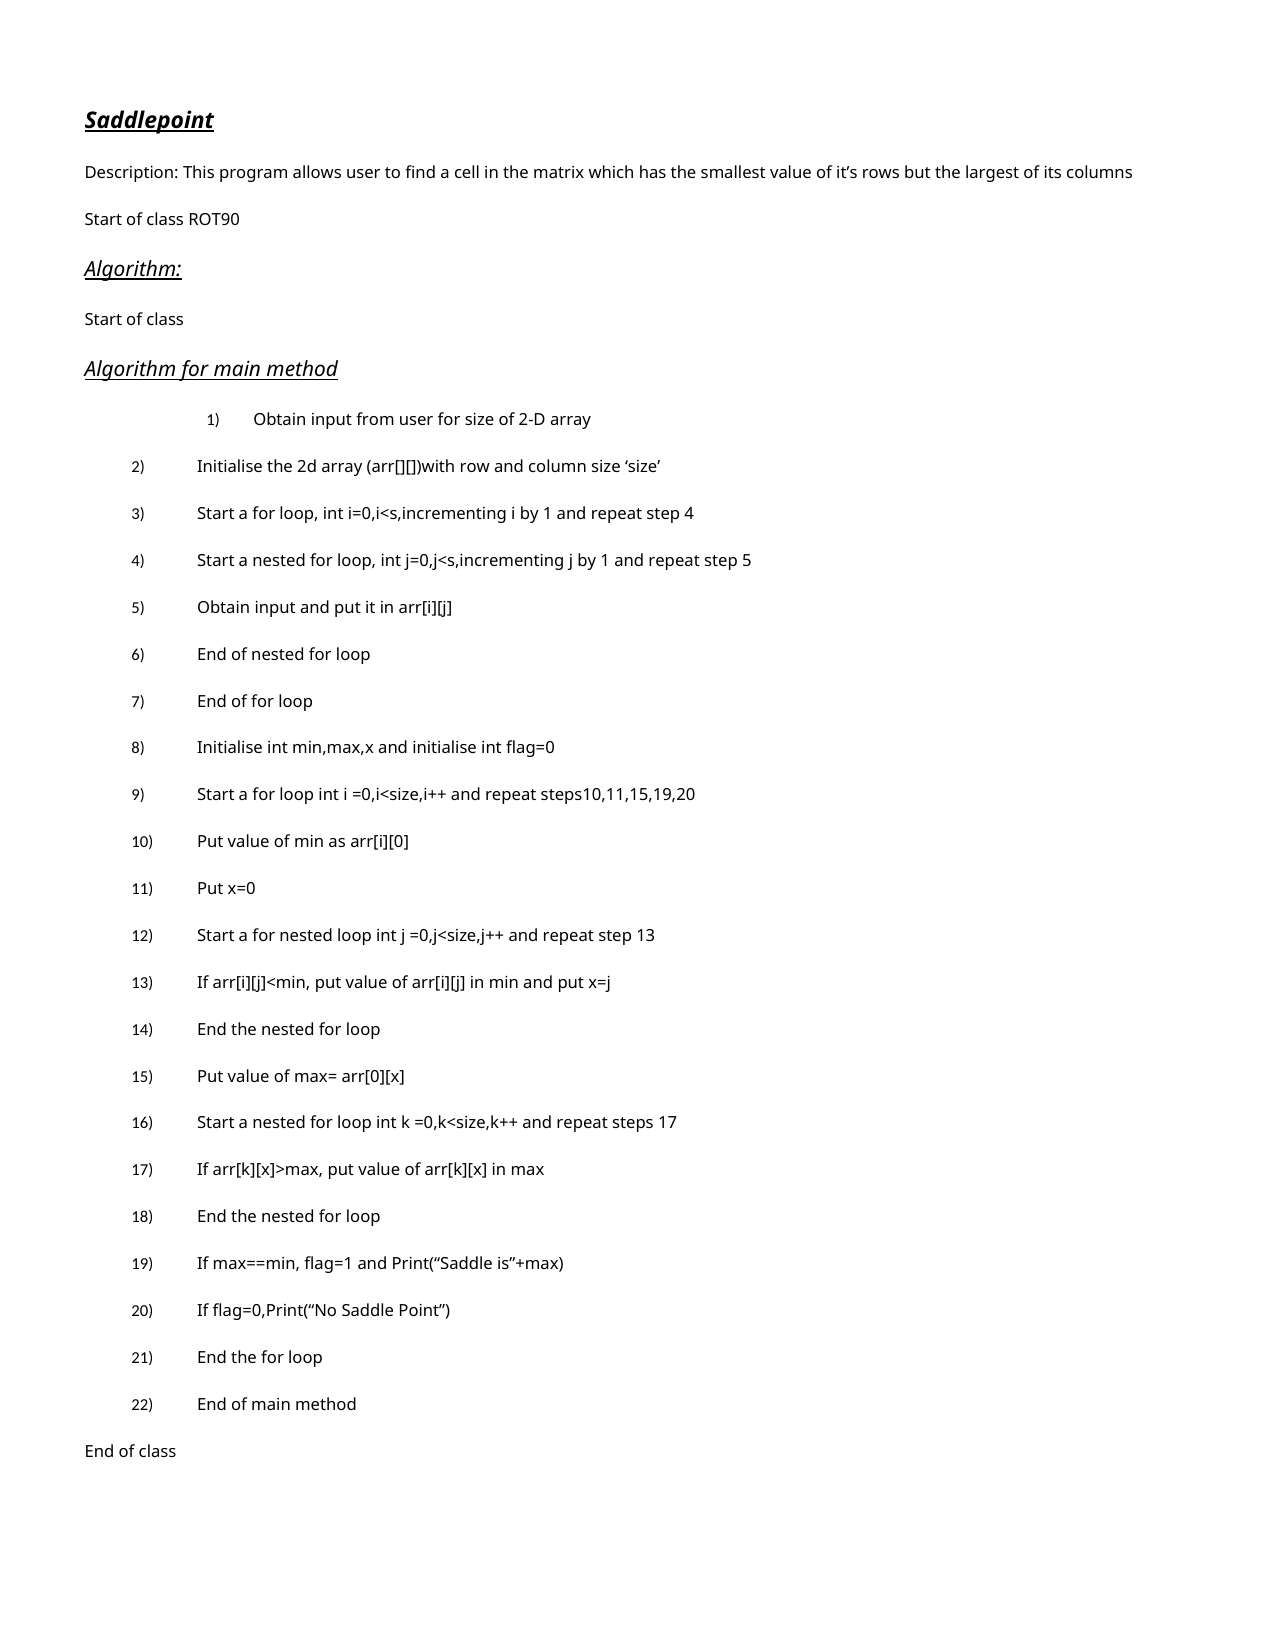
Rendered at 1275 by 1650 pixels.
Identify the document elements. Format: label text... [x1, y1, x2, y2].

text Saddlepoint [84, 104, 1209, 135]
text Algorithm for main method [84, 354, 1209, 383]
list Obtain input from user for size of 2-D array [206, 408, 1209, 431]
list If arr[i][j]<min, put value of arr[i][j] in min and put x=j [112, 970, 1209, 993]
text Description: This program allows user to find a cell in the matrix which has the smallest value of it’s rows but the largest of its columns [84, 160, 1209, 183]
list Put value of min as arr[i][0] [112, 830, 1209, 852]
list Obtain input and put it in arr[i][j] [112, 595, 1209, 618]
list Put value of max= arr[0][x] [112, 1064, 1209, 1087]
list End of main method [112, 1392, 1209, 1415]
text End of class [84, 1439, 1209, 1462]
list End the nested for loop [112, 1205, 1209, 1227]
text Start of class [84, 308, 1209, 330]
list If arr[k][x]>max, put value of arr[k][x] in max [112, 1158, 1209, 1181]
list Start a nested for loop, int j=0,j<s,incrementing j by 1 and repeat step 5 [112, 548, 1209, 571]
list If max==min, flag=1 and Print(“Saddle is”+max) [112, 1252, 1209, 1274]
list Put x=0 [112, 877, 1209, 899]
list End the for loop [112, 1345, 1209, 1368]
list End the nested for loop [112, 1017, 1209, 1040]
list End of for loop [112, 689, 1209, 712]
list Start a nested for loop int k =0,k<size,k++ and repeat steps 17 [112, 1111, 1209, 1134]
text Start of class ROT90 [84, 207, 1209, 230]
list End of nested for loop [112, 642, 1209, 665]
list Start a for loop int i =0,i<size,i++ and repeat steps10,11,15,19,20 [112, 783, 1209, 806]
list Start a for loop, int i=0,i<s,incrementing i by 1 and repeat step 4 [112, 502, 1209, 524]
list If flag=0,Print(“No Saddle Point”) [112, 1298, 1209, 1321]
list Initialise int min,max,x and initialise int flag=0 [112, 736, 1209, 759]
list Initialise the 2d array (arr[][])with row and column size ‘size’ [112, 455, 1209, 477]
text Algorithm: [84, 254, 1209, 283]
list Start a for nested loop int j =0,j<size,j++ and repeat step 13 [112, 923, 1209, 946]
